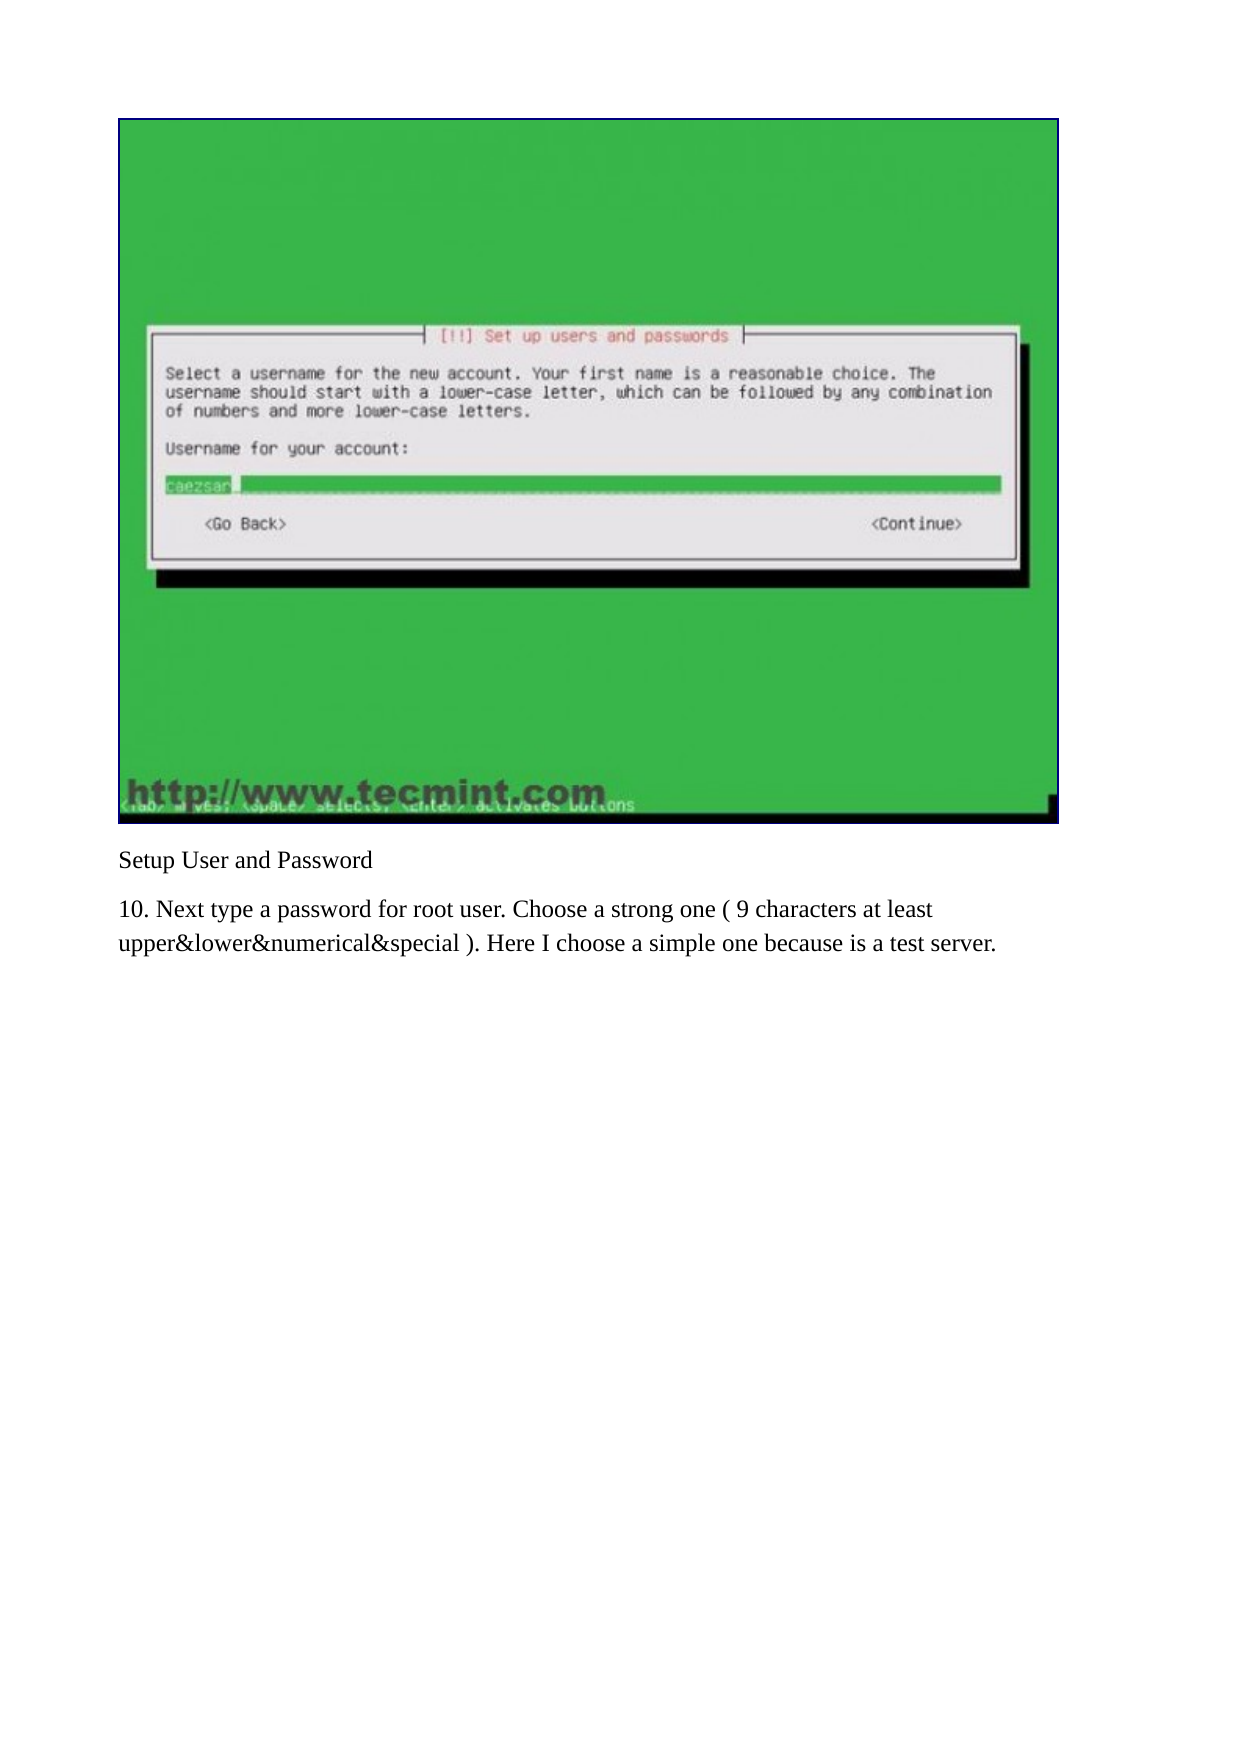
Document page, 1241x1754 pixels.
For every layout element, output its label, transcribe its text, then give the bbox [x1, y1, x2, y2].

text Setup User and Password [118, 845, 1122, 873]
text 10. Next type a password for root user. Choose a strong one ( 9 characters at least upper&lower&numerical&special ). Here I choose a simple one because is a test server. [118, 894, 1122, 957]
picture [120, 120, 1057, 823]
